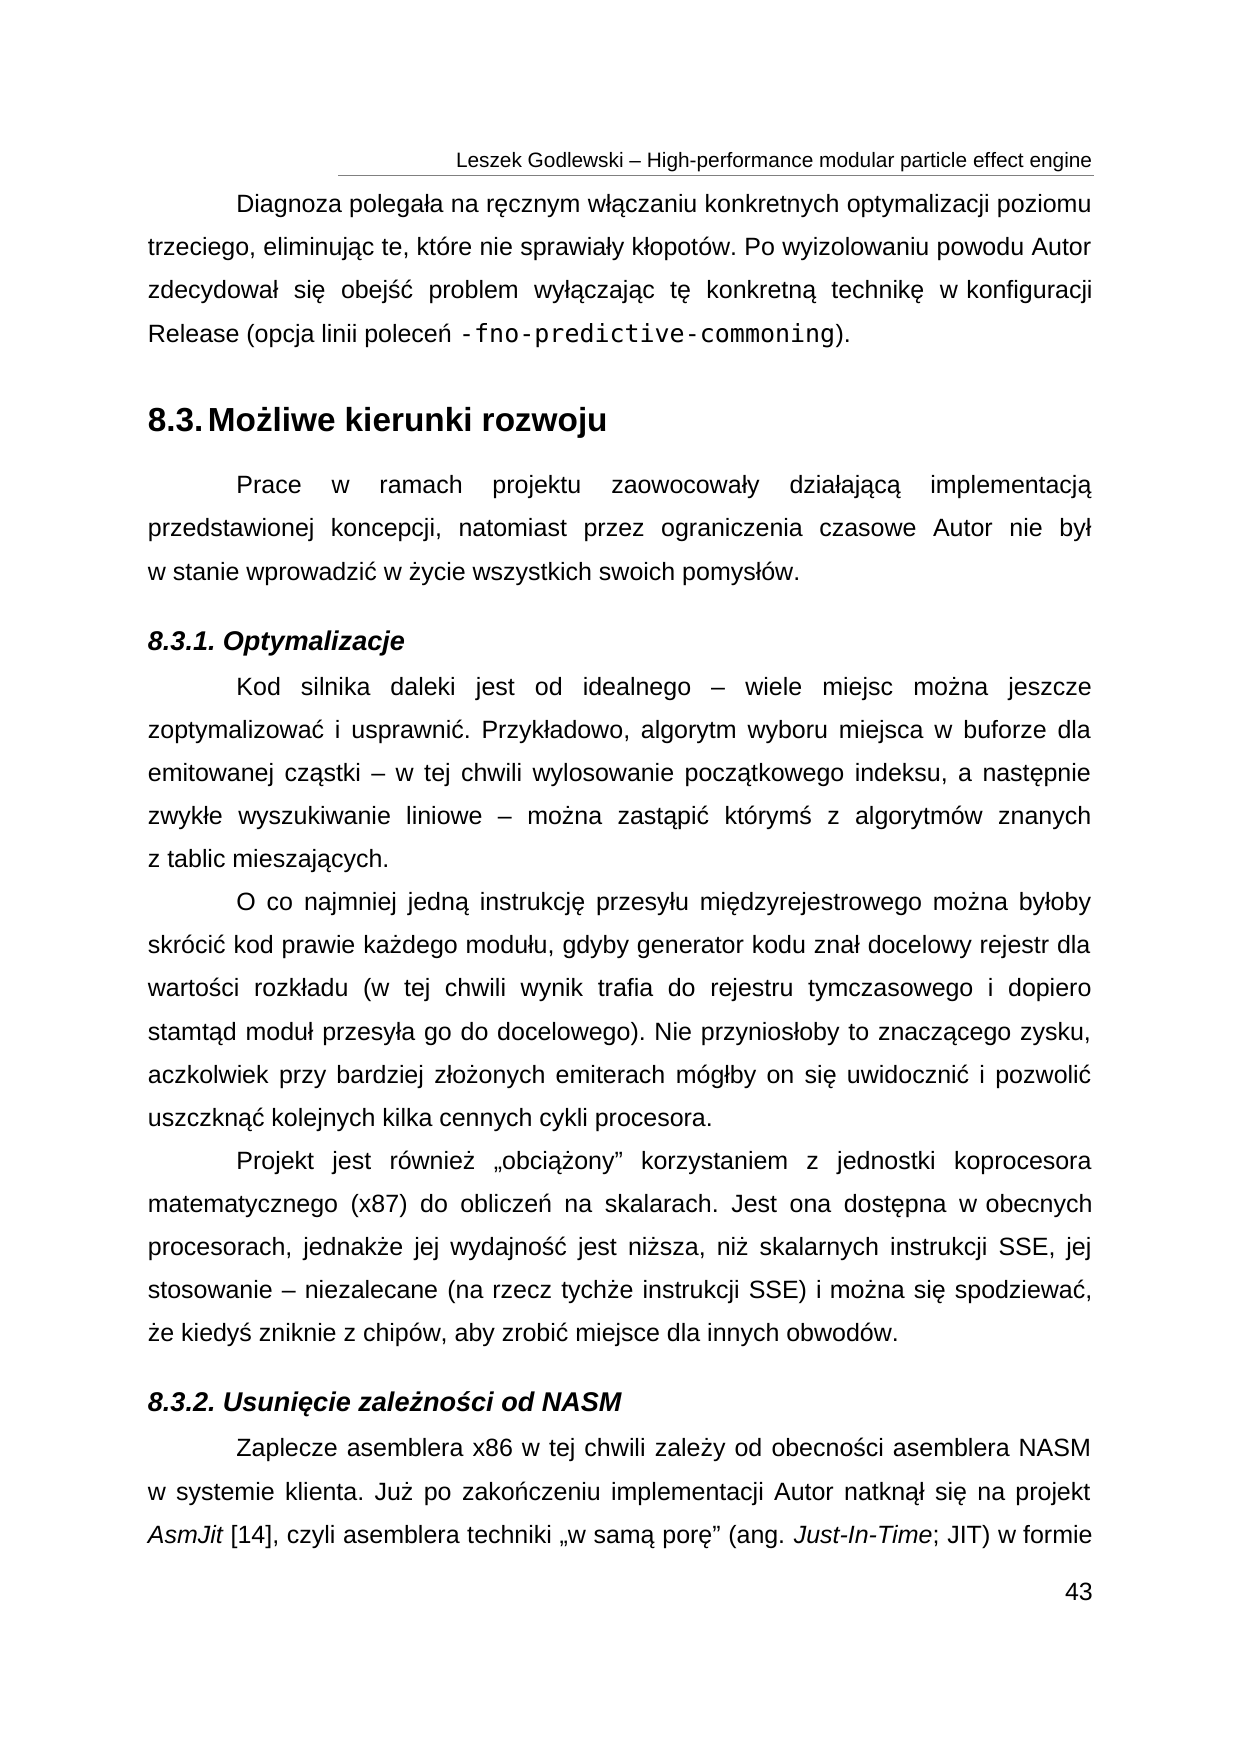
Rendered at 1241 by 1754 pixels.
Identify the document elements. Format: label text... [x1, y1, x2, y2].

text Diagnoza polegała na ręcznym włączaniu konkretnych optymalizacji poziomu trzeciego, eliminując te, które nie sprawiały kłopotów. Po wyizolowaniu powodu Autor zdecydował się obejść problem wyłączając tę konkretną technikę w konfiguracji Release (opcja linii poleceń -fno-predictive-commoning). [148, 189, 1092, 348]
subtitle Optymalizacje [148, 624, 1092, 656]
text O co najmniej jedną instrukcję przesyłu międzyrejestrowego można byłoby skrócić kod prawie każdego modułu, gdyby generator kodu znał docelowy rejestr dla wartości rozkładu (w tej chwili wynik trafia do rejestru tymczasowego i dopiero stamtąd moduł przesyła go do docelowego). Nie przyniosłoby to znaczącego zysku, aczkolwiek przy bardziej złożonych emiterach mógłby on się uwidocznić i pozwolić uszczknąć kolejnych kilka cennych cykli procesora. [148, 887, 1092, 1131]
subtitle Usunięcie zależności od NASM [148, 1386, 1092, 1418]
text Prace w ramach projektu zaowocowały działającą implementacją przedstawionej koncepcji, natomiast przez ograniczenia czasowe Autor nie był w stanie wprowadzić w życie wszystkich swoich pomysłów. [148, 470, 1092, 585]
text Projekt jest również „obciążony” korzystaniem z jednostki koprocesora matematycznego (x87) do obliczeń na skalarach. Jest ona dostępna w obecnych procesorach, jednakże jej wydajność jest niższa, niż skalarnych instrukcji SSE, jej stosowanie – niezalecane (na rzecz tychże instrukcji SSE) i można się spodziewać, że kiedyś zniknie z chipów, aby zrobić miejsce dla innych obwodów. [148, 1146, 1092, 1347]
subtitle Możliwe kierunki rozwoju [148, 400, 1092, 438]
text Zaplecze asemblera x86 w tej chwili zależy od obecności asemblera NASM w systemie klienta. Już po zakończeniu implementacji Autor natknął się na projekt AsmJit [14], czyli asemblera techniki „w samą porę” (ang. Just-In-Time; JIT) w formie [148, 1433, 1092, 1548]
text Kod silnika daleki jest od idealnego – wiele miejsc można jeszcze zoptymalizować i usprawnić. Przykładowo, algorytm wyboru miejsca w buforze dla emitowanej cząstki – w tej chwili wylosowanie początkowego indeksu, a następnie zwykłe wyszukiwanie liniowe – można zastąpić którymś z algorytmów znanych z tablic mieszających. [148, 671, 1092, 873]
